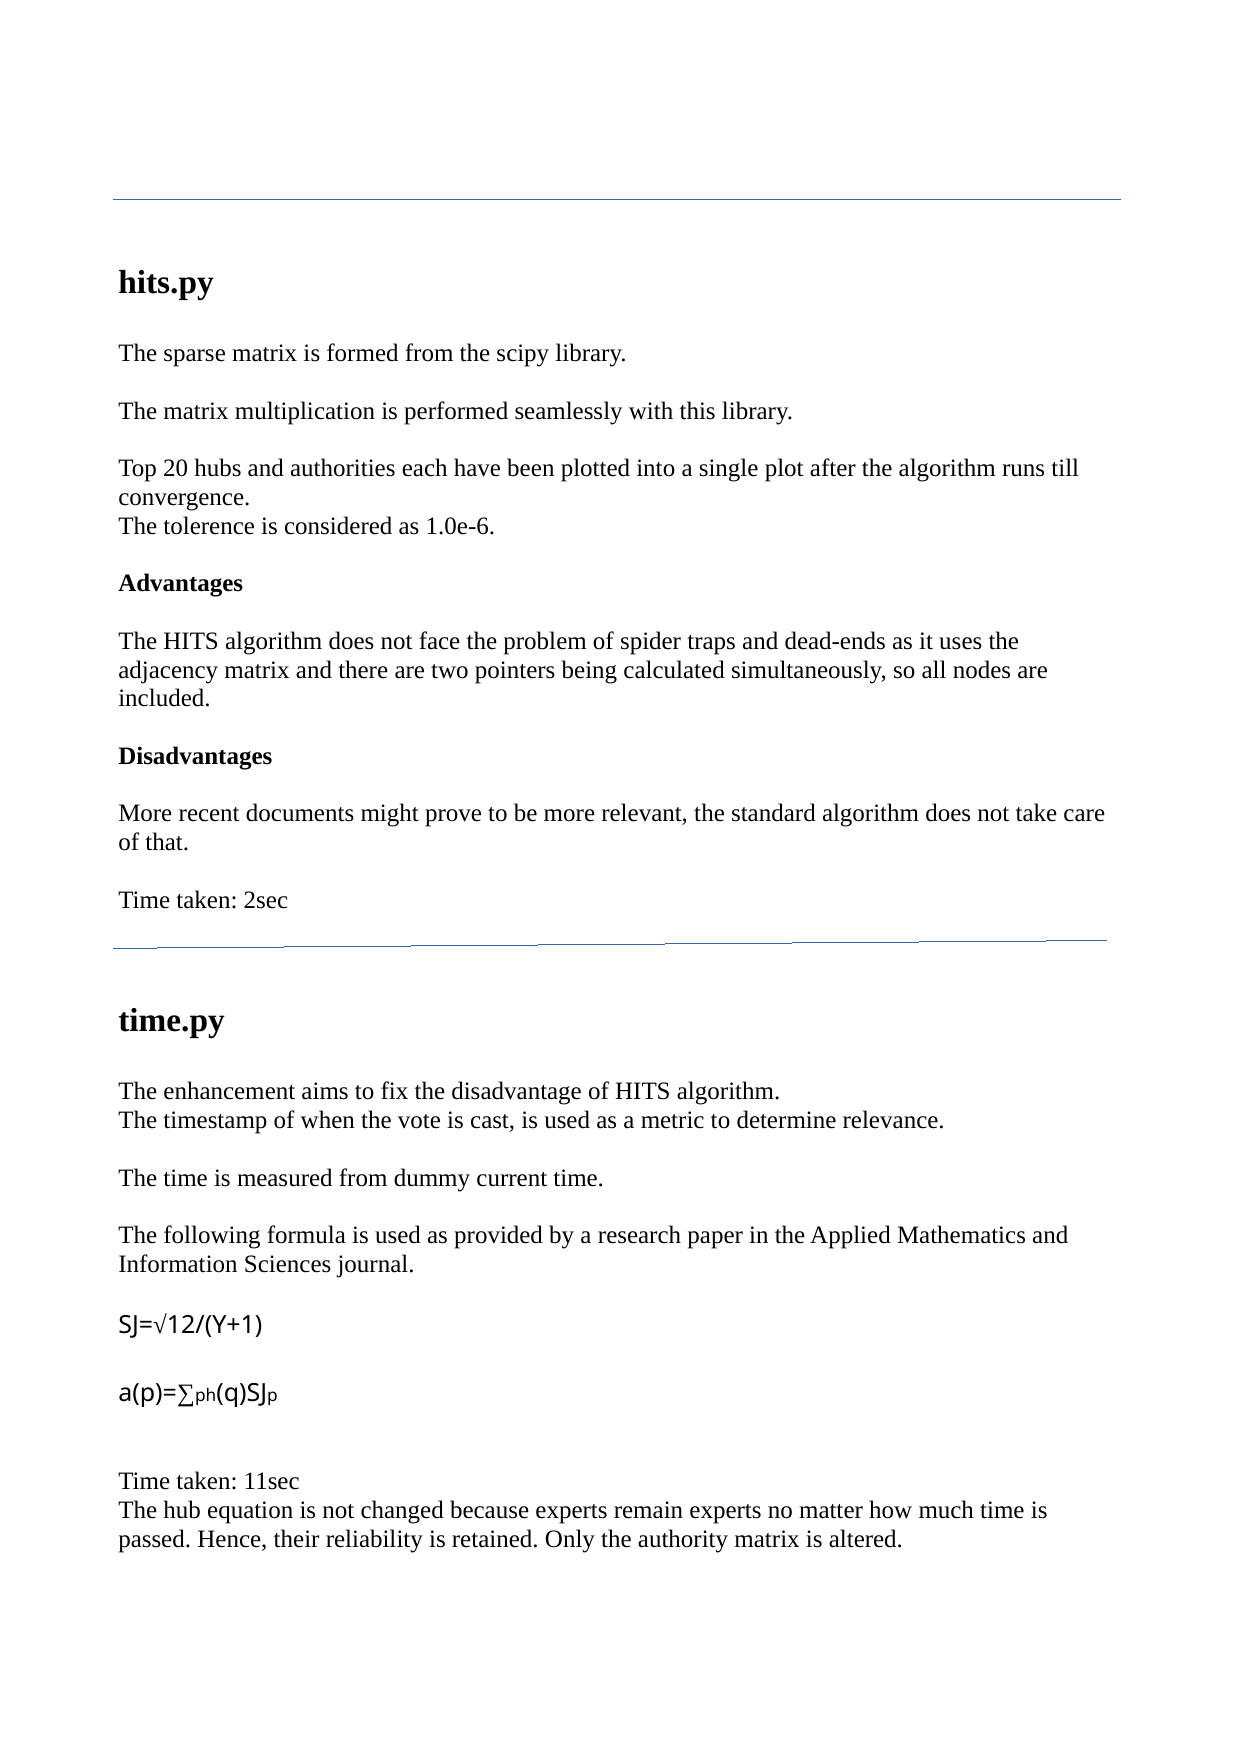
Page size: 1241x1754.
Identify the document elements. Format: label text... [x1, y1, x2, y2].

text The tolerence is considered as 1.0e-6. [118, 511, 1122, 540]
text Time taken: 11sec [118, 1466, 1122, 1495]
text The following formula is used as provided by a research paper in the Applied Mathematics and Information Sciences journal. [118, 1220, 1122, 1278]
text The time is measured from dummy current time. [118, 1163, 1122, 1191]
text Time taken: 2sec [118, 885, 1122, 913]
text hits.py [118, 262, 1122, 300]
text The enhancement aims to fix the disadvantage of HITS algorithm. [118, 1076, 1122, 1105]
text The sparse matrix is formed from the scipy library. [118, 338, 1122, 367]
text Advantages [118, 568, 1122, 597]
text time.py [118, 1000, 1122, 1038]
text More recent documents might prove to be more relevant, the standard algorithm does not take care of that. [118, 798, 1122, 856]
text The hub equation is not changed because experts remain experts no matter how much time is passed. Hence, their reliability is retained. Only the authority matrix is altered. [118, 1495, 1122, 1552]
text Top 20 hubs and authorities each have been plotted into a single plot after the algorithm runs till convergence. [118, 453, 1122, 511]
text The HITS algorithm does not face the problem of spider traps and dead-ends as it uses the adjacency matrix and there are two pointers being calculated simultaneously, so all nodes are included. [118, 626, 1122, 712]
text a(p)=∑ph(q)SJp [118, 1374, 1122, 1409]
text SJ=√12/(Y+1) [118, 1306, 1122, 1341]
text Disadvantages [118, 741, 1122, 770]
text The matrix multiplication is performed seamlessly with this library. [118, 396, 1122, 425]
text The timestamp of when the vote is cast, is used as a metric to determine relevance. [118, 1105, 1122, 1134]
